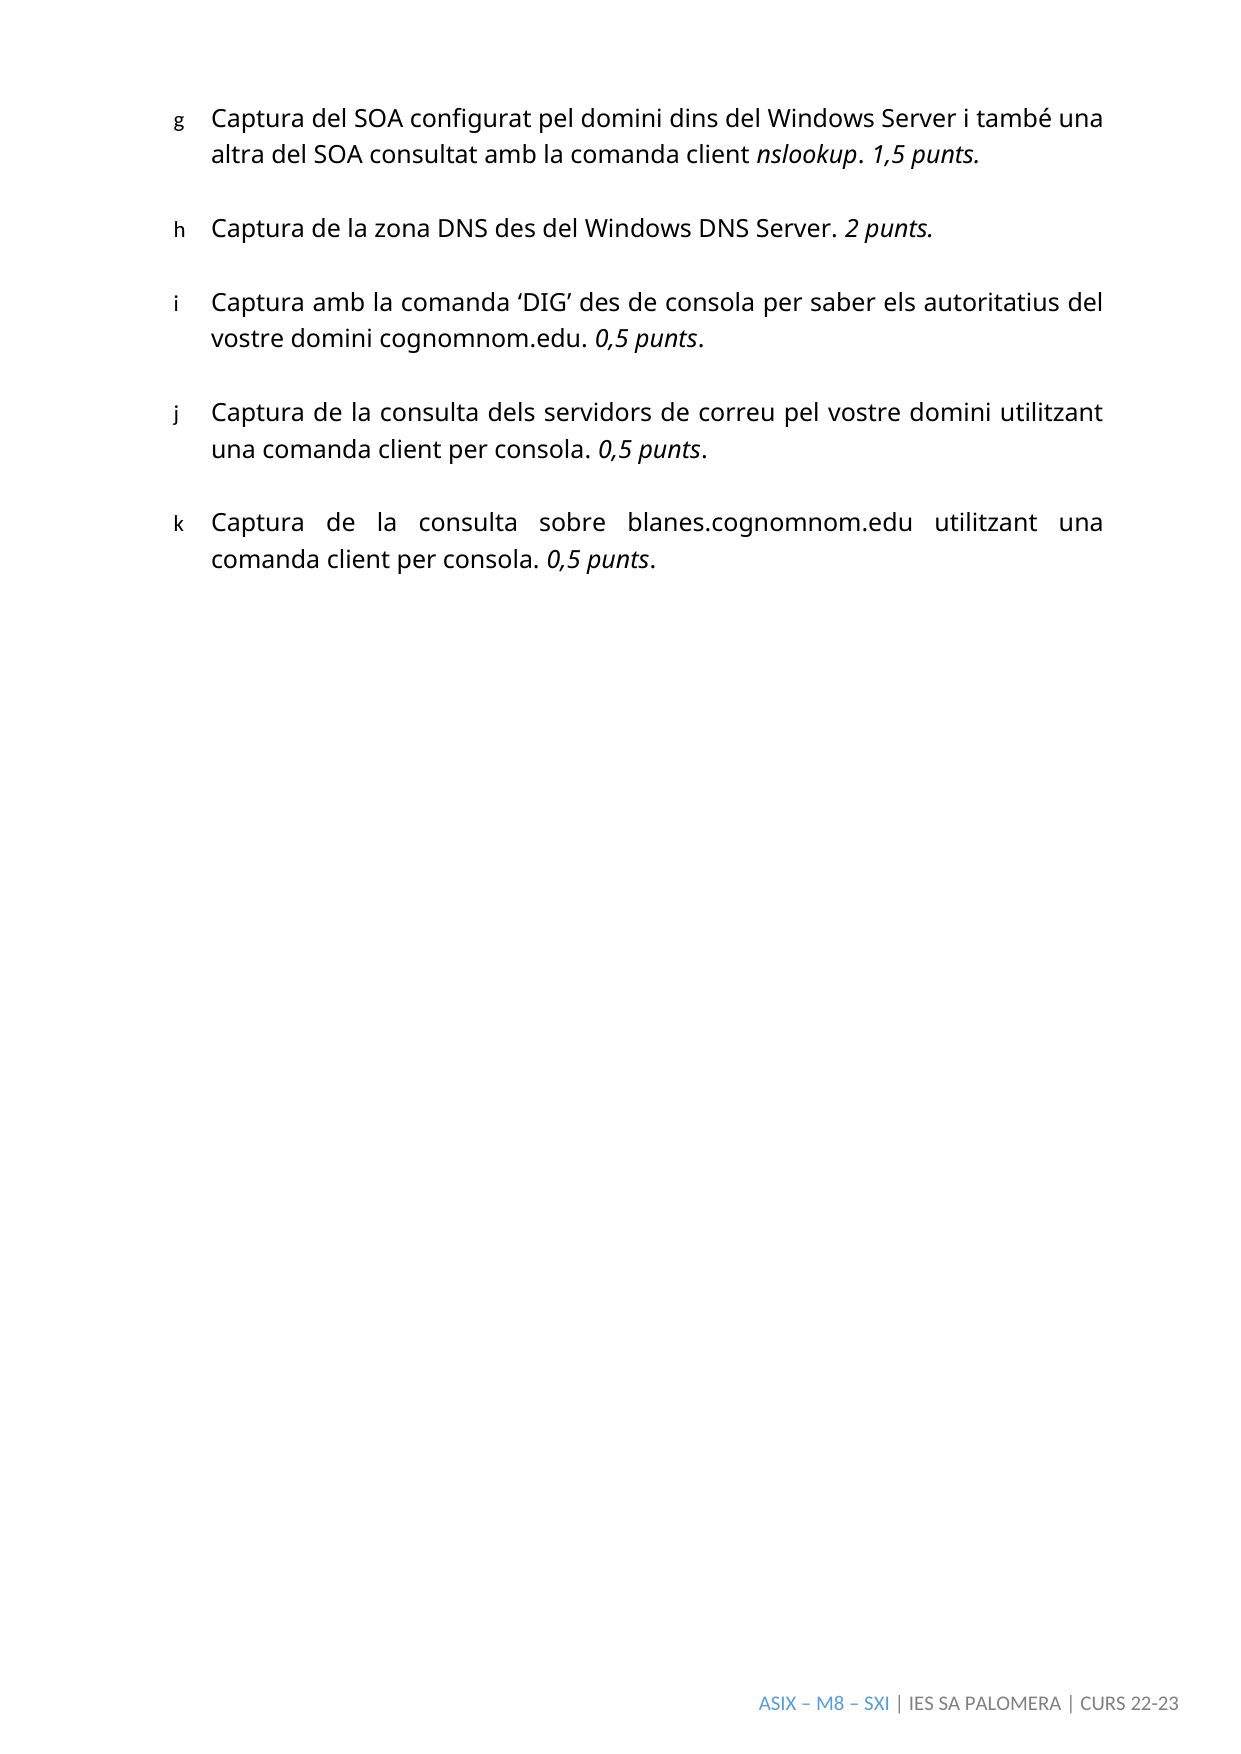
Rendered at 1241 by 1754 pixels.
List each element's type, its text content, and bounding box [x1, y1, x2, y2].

list Captura de la consulta dels servidors de correu pel vostre domini utilitzant una comanda client per consola. 0,5 punts. [173, 394, 1104, 465]
list Captura de la consulta sobre blanes.cognomnom.edu utilitzant una comanda client per consola. 0,5 punts. [173, 505, 1104, 576]
list Captura amb la comanda ‘DIG’ des de consola per saber els autoritatius del vostre domini cognomnom.edu. 0,5 punts. [173, 284, 1104, 355]
list Captura de la zona DNS des del Windows DNS Server. 2 punts. [173, 211, 1104, 245]
list Captura del SOA configurat pel domini dins del Windows Server i també una altra del SOA consultat amb la comanda client nslookup. 1,5 punts. [173, 100, 1104, 171]
